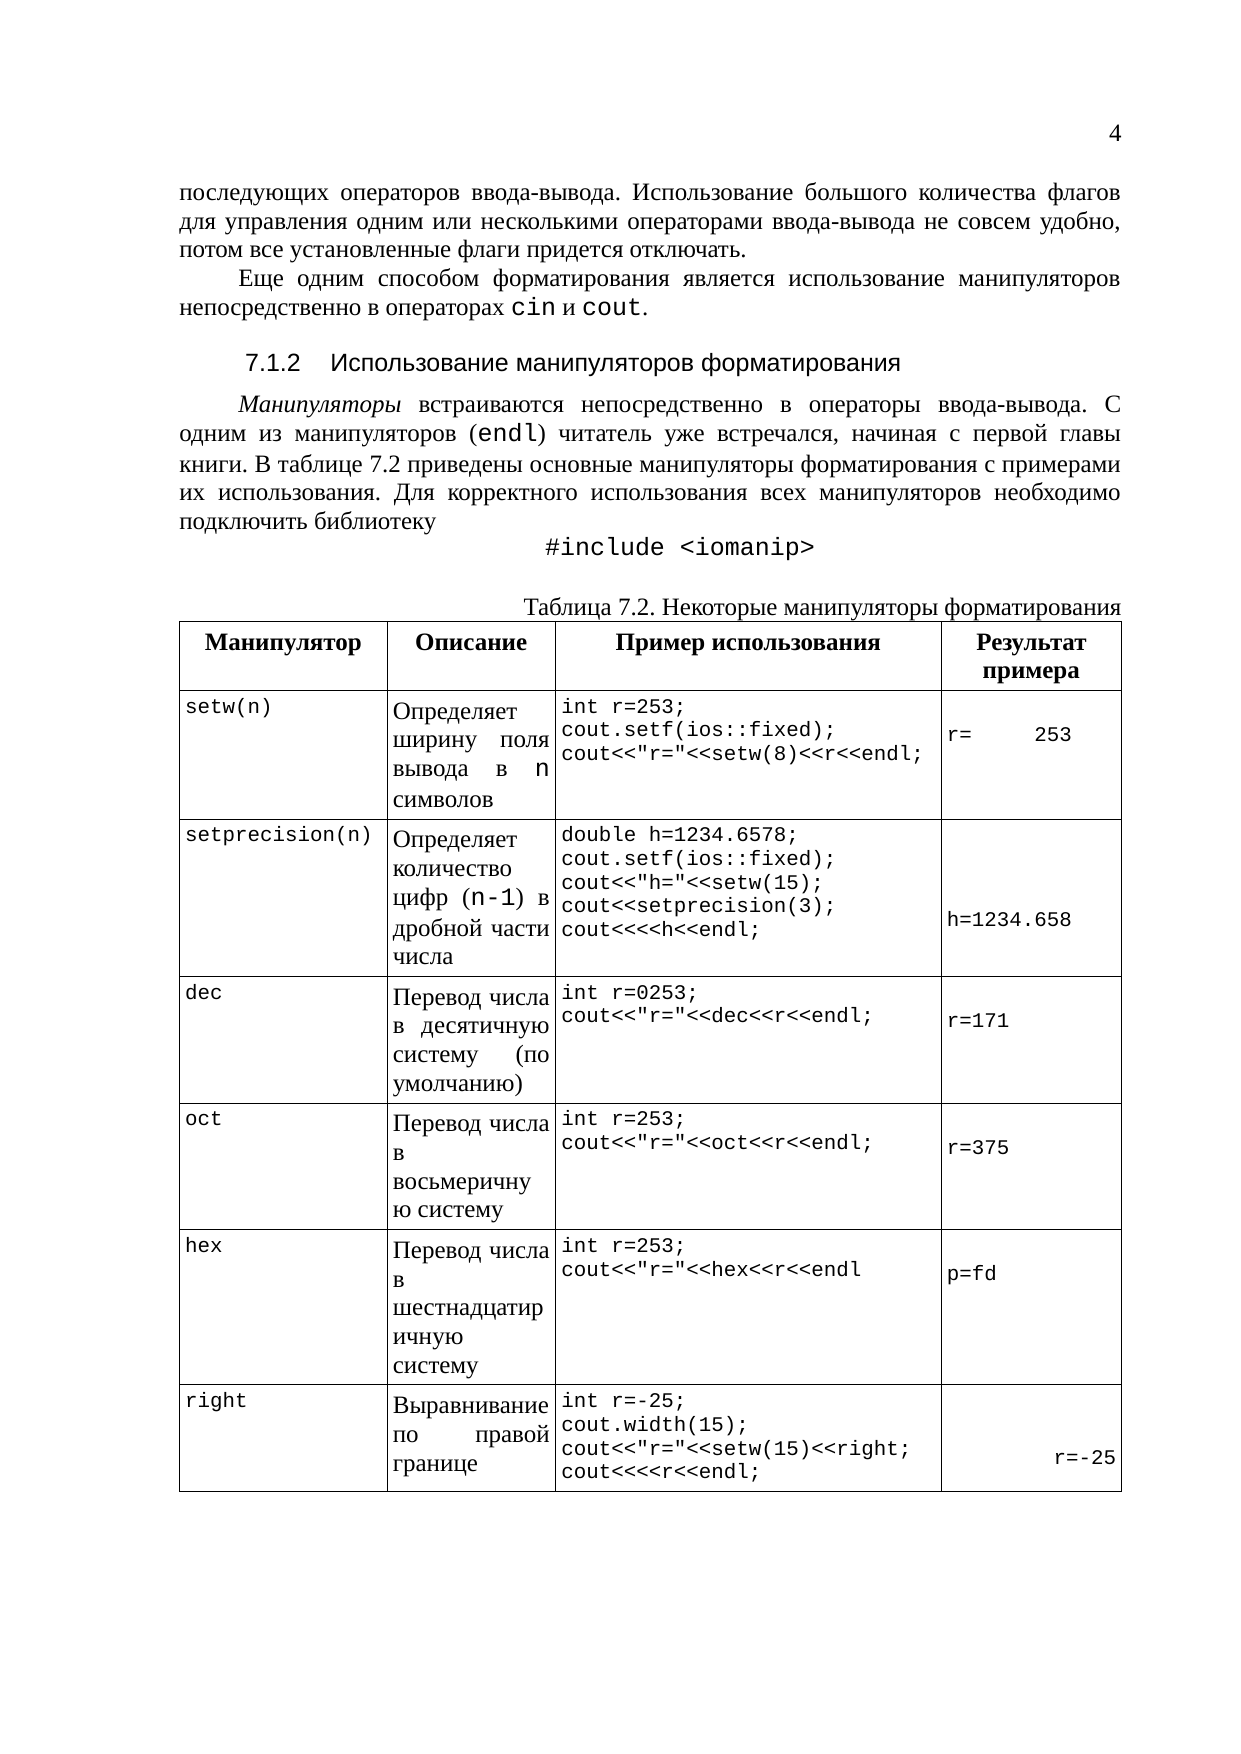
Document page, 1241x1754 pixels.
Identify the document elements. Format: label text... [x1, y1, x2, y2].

text последующих операторов ввода-вывода. Использование большого количества флагов для управления одним или несколькими операторами ввода-вывода не совсем удобно, потом все установленные флаги придется отключать. [179, 177, 1121, 263]
table_header Описание [388, 622, 555, 690]
table_cell Перевод числа в восьмеричную систему [388, 1104, 555, 1229]
table_cell double h=1234.6578; cout.setf(ios::fixed); cout<<"h="<<setw(15); cout<<setprecision(3); cout<<<<h<<endl; [556, 820, 941, 976]
table_header Результат примера [942, 622, 1121, 690]
table_cell setprecision(n) [180, 820, 387, 976]
table_cell int r=-25; cout.width(15); cout<<"r="<<setw(15)<<right; cout<<<<r<<endl; [556, 1385, 941, 1491]
table_cell Определяет ширину поля вывода в n символов [388, 691, 555, 818]
table_cell oct [180, 1104, 387, 1229]
table_cell r=-25 [942, 1385, 1121, 1491]
table_cell int r=253; cout<<"r="<<oct<<r<<endl; [556, 1104, 941, 1229]
text Еще одним способом форматирования является использование манипуляторов непосредственно в операторах cin и cout. [179, 263, 1121, 323]
table_cell Выравнивание по правой границе [388, 1385, 555, 1491]
table_cell r=171 [942, 977, 1121, 1102]
table_header Пример использования [556, 622, 941, 690]
table_cell int r=253; cout<<"r="<<hex<<r<<endl [556, 1230, 941, 1384]
text Манипуляторы встраиваются непосредственно в операторы ввода-вывода. C одним из манипуляторов (endl) читатель уже встречался, начиная с первой главы книги. В таблице 7.2 приведены основные манипуляторы форматирования с примерами их использования. Для корректного использования всех манипуляторов необходимо подключить библиотеку [179, 389, 1121, 535]
table_cell int r=0253; cout<<"r="<<dec<<r<<endl; [556, 977, 941, 1102]
table_cell p=fd [942, 1230, 1121, 1384]
table_header Манипулятор [180, 622, 387, 690]
table_cell h=1234.658 [942, 820, 1121, 976]
table_cell hex [180, 1230, 387, 1384]
table_cell Перевод числа в шестнадцатиричную систему [388, 1230, 555, 1384]
table_cell Перевод числа в десятичную систему (по умолчанию) [388, 977, 555, 1102]
table_cell r= 253 [942, 691, 1121, 818]
table_cell right [180, 1385, 387, 1491]
text Таблица 7.2. Некоторые манипуляторы форматирования [179, 592, 1121, 621]
table_cell int r=253; cout.setf(ios::fixed); cout<<"r="<<setw(8)<<r<<endl; [556, 691, 941, 818]
table_cell r=375 [942, 1104, 1121, 1229]
table_cell dec [180, 977, 387, 1102]
subtitle Использование манипуляторов форматирования [179, 348, 1121, 377]
table_cell Определяет количество цифр (n-1) в дробной части числа [388, 820, 555, 976]
text #include <iomanip> [179, 535, 1121, 563]
table_cell setw(n) [180, 691, 387, 818]
